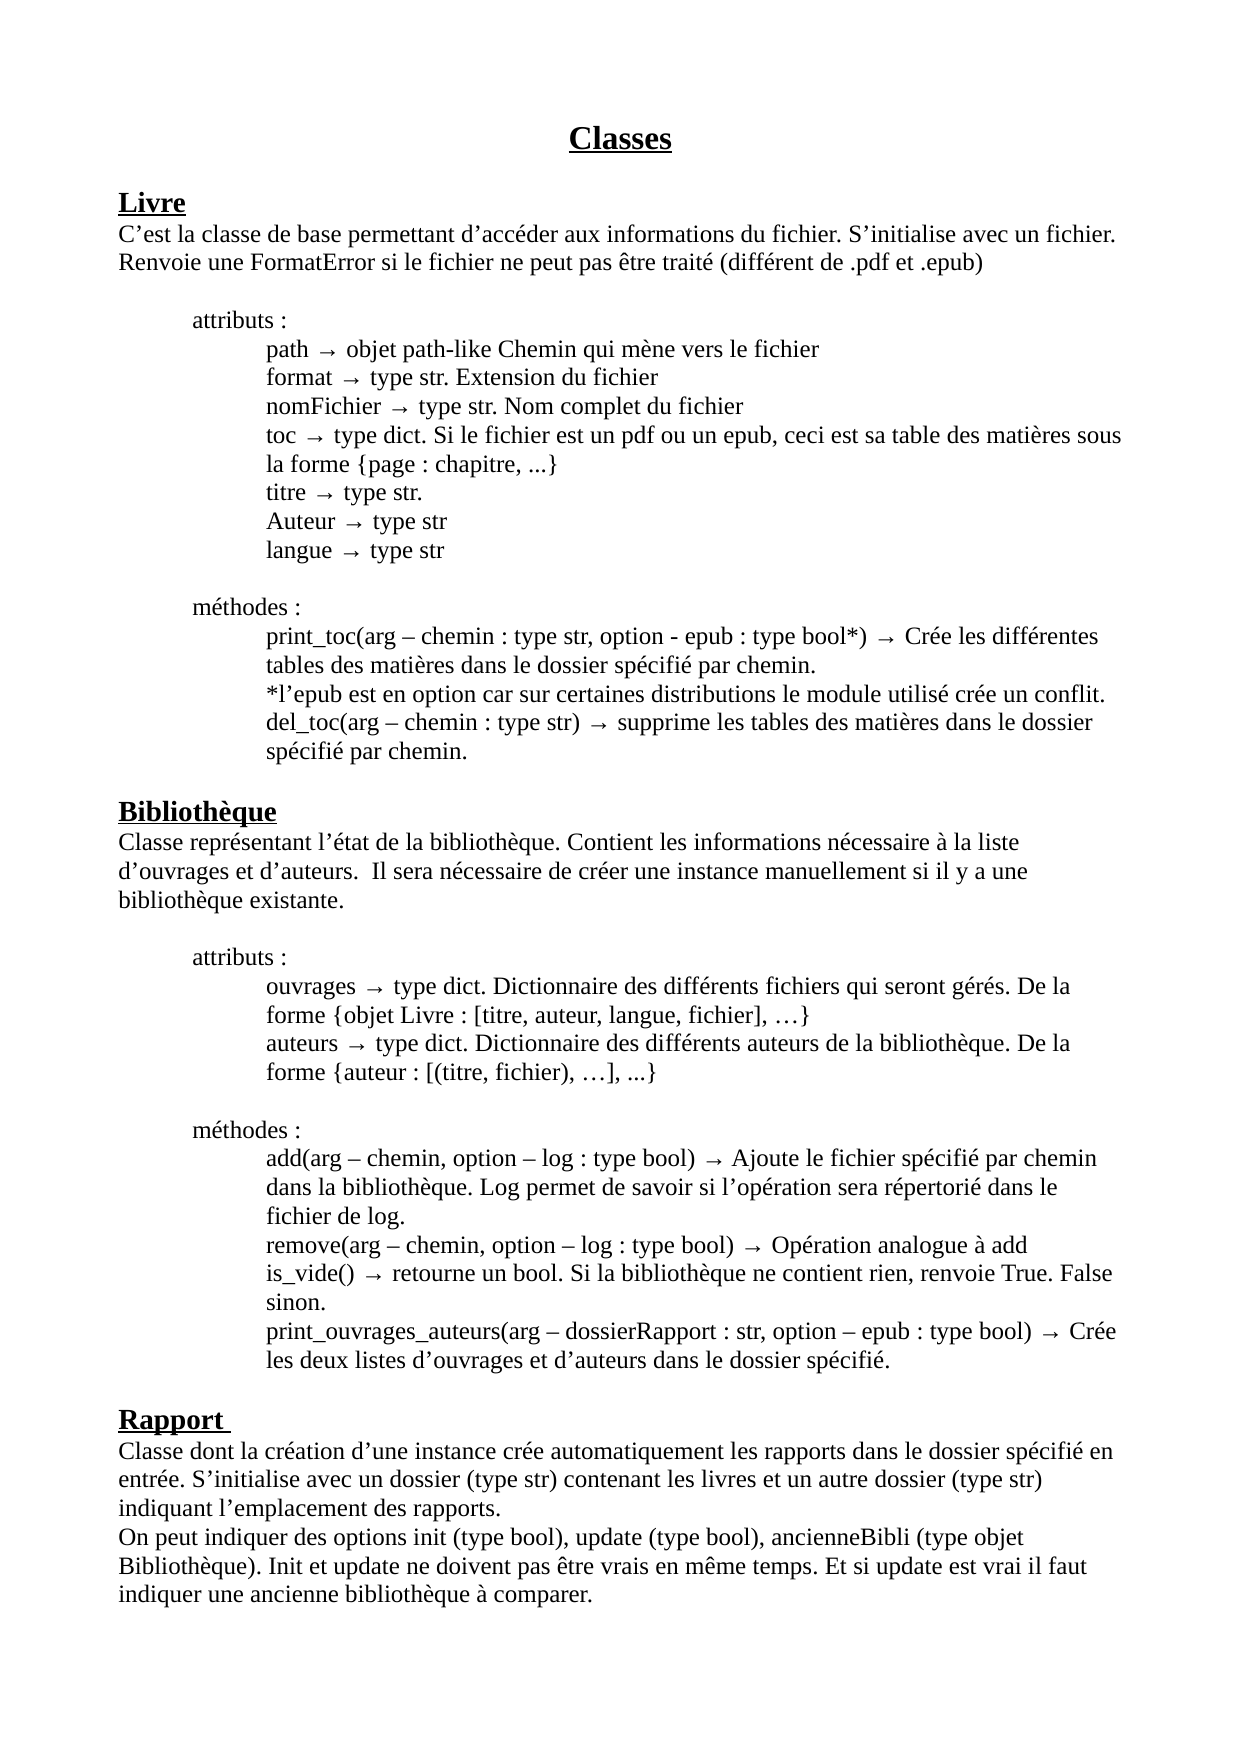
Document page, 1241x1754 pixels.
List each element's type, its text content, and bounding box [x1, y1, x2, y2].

text format → type str. Extension du fichier [266, 362, 1122, 391]
text méthodes : [192, 1115, 1122, 1143]
text On peut indiquer des options init (type bool), update (type bool), ancienneBibli (type objet Bibliothèque). Init et update ne doivent pas être vrais en même temps. Et si update est vrai il faut indiquer une ancienne bibliothèque à comparer. [118, 1522, 1122, 1608]
text Classe représentant l’état de la bibliothèque. Contient les informations nécessaire à la liste d’ouvrages et d’auteurs. Il sera nécessaire de créer une instance manuellement si il y a une bibliothèque existante. [118, 827, 1122, 913]
text is_vide() → retourne un bool. Si la bibliothèque ne contient rien, renvoie True. False sinon. [266, 1258, 1122, 1316]
text méthodes : [192, 592, 1122, 621]
text print_ouvrages_auteurs(arg – dossierRapport : str, option – epub : type bool) → Crée les deux listes d’ouvrages et d’auteurs dans le dossier spécifié. [266, 1316, 1122, 1373]
text attributs : [192, 305, 1122, 334]
text attributs : [192, 942, 1122, 971]
text titre → type str. [266, 477, 1122, 506]
text add(arg – chemin, option – log : type bool) → Ajoute le fichier spécifié par chemin dans la bibliothèque. Log permet de savoir si l’opération sera répertorié dans le fichier de log. [266, 1143, 1122, 1230]
text path → objet path-like Chemin qui mène vers le fichier [266, 334, 1122, 362]
text Rapport [118, 1402, 1122, 1436]
text *l’epub est en option car sur certaines distributions le module utilisé crée un conflit. [266, 679, 1122, 707]
text toc → type dict. Si le fichier est un pdf ou un epub, ceci est sa table des matières sous la forme {page : chapitre, ...} [266, 420, 1122, 477]
text C’est la classe de base permettant d’accéder aux informations du fichier. S’initialise avec un fichier. Renvoie une FormatError si le fichier ne peut pas être traité (différent de .pdf et .epub) [118, 219, 1122, 276]
text Livre [118, 185, 1122, 219]
text remove(arg – chemin, option – log : type bool) → Opération analogue à add [266, 1230, 1122, 1258]
text print_toc(arg – chemin : type str, option - epub : type bool*) → Crée les différentes tables des matières dans le dossier spécifié par chemin. [266, 621, 1122, 679]
text auteurs → type dict. Dictionnaire des différents auteurs de la bibliothèque. De la forme {auteur : [(titre, fichier), …], ...} [266, 1028, 1122, 1086]
text Auteur → type str [266, 506, 1122, 535]
text ouvrages → type dict. Dictionnaire des différents fichiers qui seront gérés. De la forme {objet Livre : [titre, auteur, langue, fichier], …} [266, 971, 1122, 1028]
text Classe dont la création d’une instance crée automatiquement les rapports dans le dossier spécifié en entrée. S’initialise avec un dossier (type str) contenant les livres et un autre dossier (type str) indiquant l’emplacement des rapports. [118, 1436, 1122, 1522]
text Classes [118, 118, 1122, 156]
text nomFichier → type str. Nom complet du fichier [266, 391, 1122, 420]
text del_toc(arg – chemin : type str) → supprime les tables des matières dans le dossier spécifié par chemin. [266, 707, 1122, 765]
text langue → type str [266, 535, 1122, 564]
text Bibliothèque [118, 794, 1122, 827]
